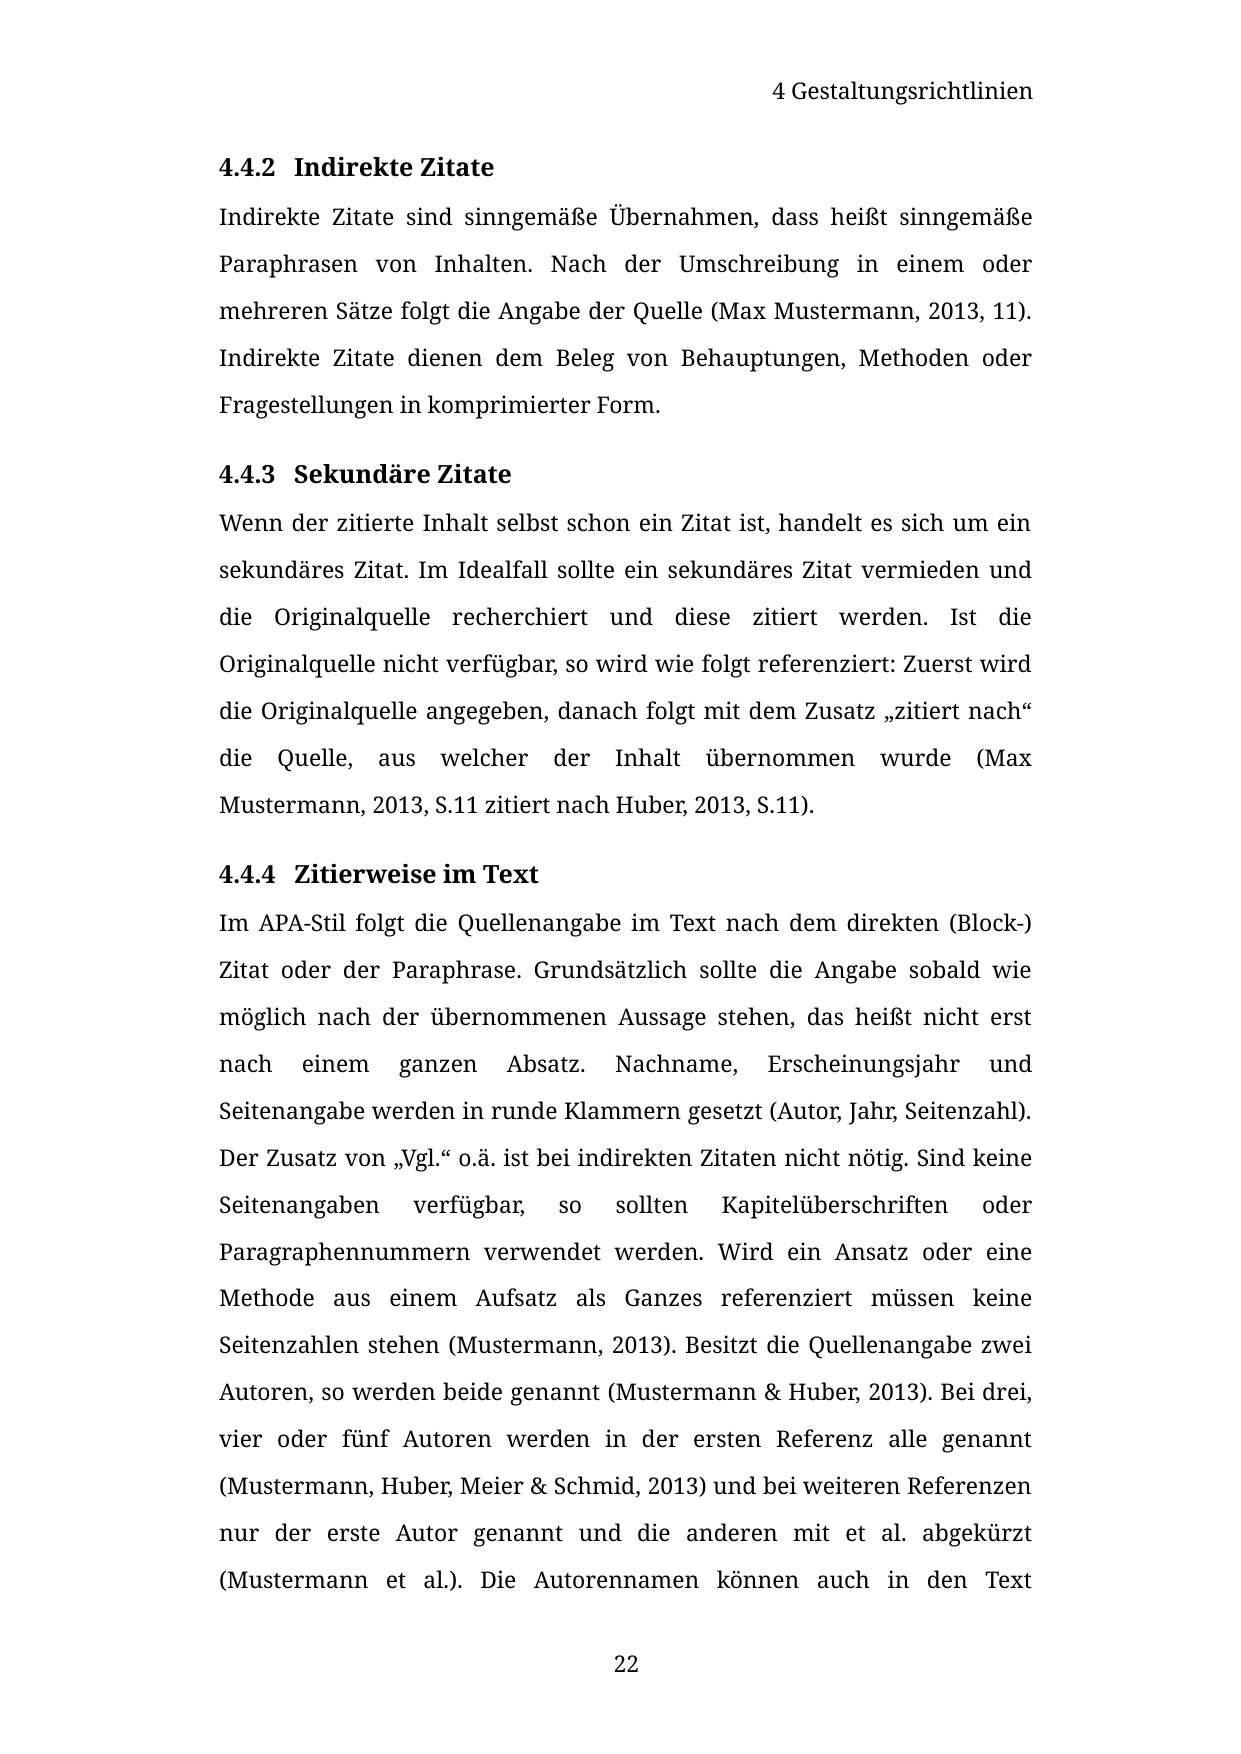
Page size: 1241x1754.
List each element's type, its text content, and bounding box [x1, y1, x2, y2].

text Wenn der zitierte Inhalt selbst schon ein Zitat ist, handelt es sich um ein sekundäres Zitat. Im Idealfall sollte ein sekundäres Zitat vermieden und die Originalquelle recherchiert und diese zitiert werden. Ist die Originalquelle nicht verfügbar, so wird wie folgt referenziert: Zuerst wird die Originalquelle angegeben, danach folgt mit dem Zusatz „zitiert nach“ die Quelle, aus welcher der Inhalt übernommen wurde (Max Mustermann, 2013, S.11 zitiert nach Huber, 2013, S.11). [219, 507, 1033, 820]
text Indirekte Zitate sind sinngemäße Übernahmen, dass heißt sinngemäße Paraphrasen von Inhalten. Nach der Umschreibung in einem oder mehreren Sätze folgt die Angabe der Quelle (Max Mustermann, 2013, 11). Indirekte Zitate dienen dem Beleg von Behauptungen, Methoden oder Fragestellungen in komprimierter Form. [219, 201, 1033, 420]
subtitle Indirekte Zitate [219, 150, 1033, 184]
text Im APA-Stil folgt die Quellenangabe im Text nach dem direkten (Block-) Zitat oder der Paraphrase. Grundsätzlich sollte die Angabe sobald wie möglich nach der übernommenen Aussage stehen, das heißt nicht erst nach einem ganzen Absatz. Nachname, Erscheinungsjahr und Seitenangabe werden in runde Klammern gesetzt (Autor, Jahr, Seitenzahl). Der Zusatz von „Vgl.“ o.ä. ist bei indirekten Zitaten nicht nötig. Sind keine Seitenangaben verfügbar, so sollten Kapitelüberschriften oder Paragraphennummern verwendet werden. Wird ein Ansatz oder eine Methode aus einem Aufsatz als Ganzes referenziert müssen keine Seitenzahlen stehen (Mustermann, 2013). Besitzt die Quellenangabe zwei Autoren, so werden beide genannt (Mustermann & Huber, 2013). Bei drei, vier oder fünf Autoren werden in der ersten Referenz alle genannt (Mustermann, Huber, Meier & Schmid, 2013) und bei weiteren Referenzen nur der erste Autor genannt und die anderen mit et al. abgekürzt (Mustermann et al.). Die Autorennamen können auch in den Text [219, 907, 1033, 1595]
subtitle Zitierweise im Text [219, 856, 1033, 890]
subtitle Sekundäre Zitate [219, 456, 1033, 490]
